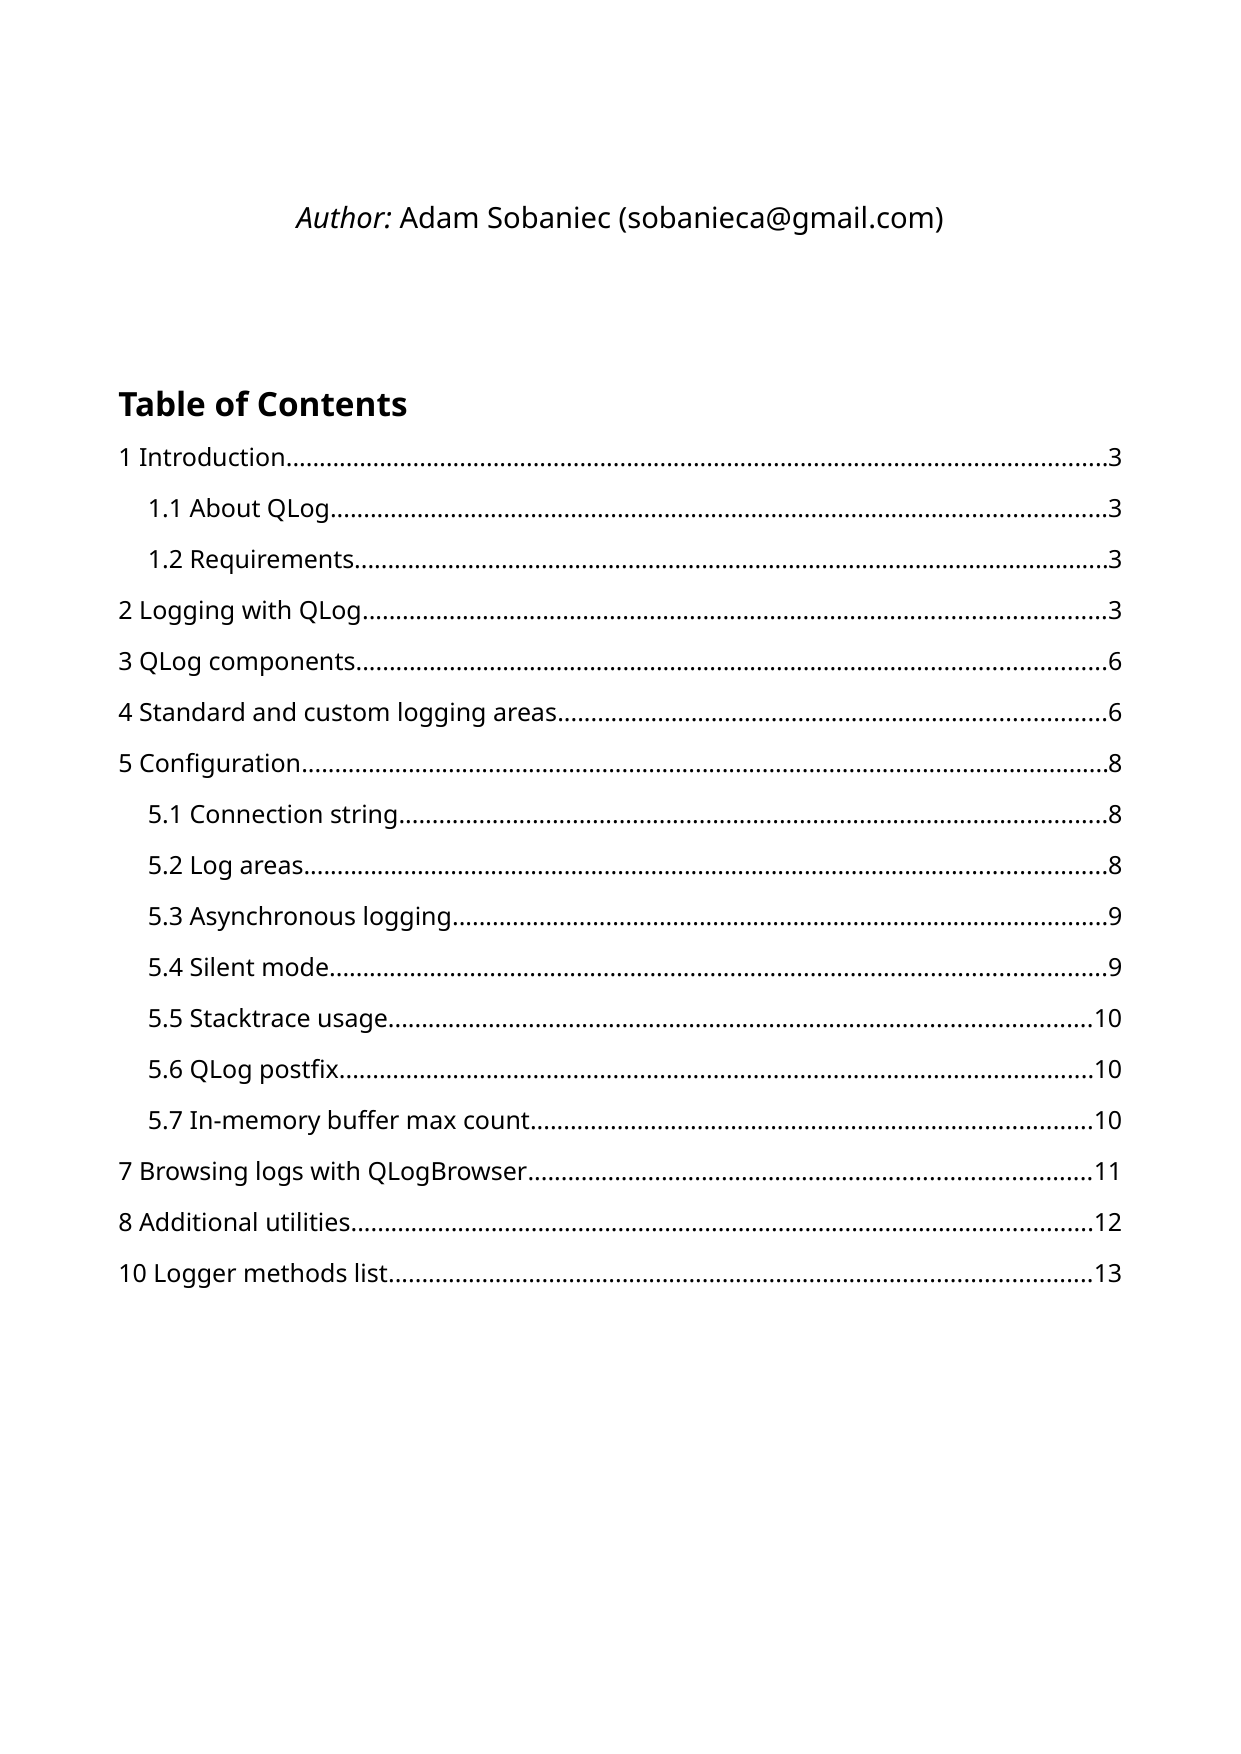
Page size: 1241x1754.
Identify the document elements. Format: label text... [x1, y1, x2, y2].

text 2 Logging with QLog 3 [118, 592, 1122, 626]
text 1.1 About QLog 3 [148, 490, 1122, 524]
text 5 Configuration 8 [118, 745, 1122, 779]
text Author: Adam Sobaniec (sobanieca@gmail.com) [118, 197, 1122, 237]
text 1.2 Requirements 3 [148, 541, 1122, 575]
text 5.1 Connection string 8 [148, 796, 1122, 831]
text 10 Logger methods list 13 [118, 1256, 1122, 1290]
text 5.7 In-memory buffer max count 10 [148, 1103, 1122, 1137]
text 8 Additional utilities 12 [118, 1205, 1122, 1239]
text 5.6 QLog postfix 10 [148, 1052, 1122, 1086]
text 1 Introduction 3 [118, 439, 1122, 473]
text 5.4 Silent mode 9 [148, 949, 1122, 984]
text 3 QLog components 6 [118, 643, 1122, 677]
text 5.2 Log areas 8 [148, 847, 1122, 882]
text 5.5 Stacktrace usage 10 [148, 1001, 1122, 1035]
text 7 Browsing logs with QLogBrowser 11 [118, 1154, 1122, 1188]
text 5.3 Asynchronous logging 9 [148, 898, 1122, 933]
text 4 Standard and custom logging areas 6 [118, 694, 1122, 728]
subtitle Table of Contents [118, 381, 1122, 427]
